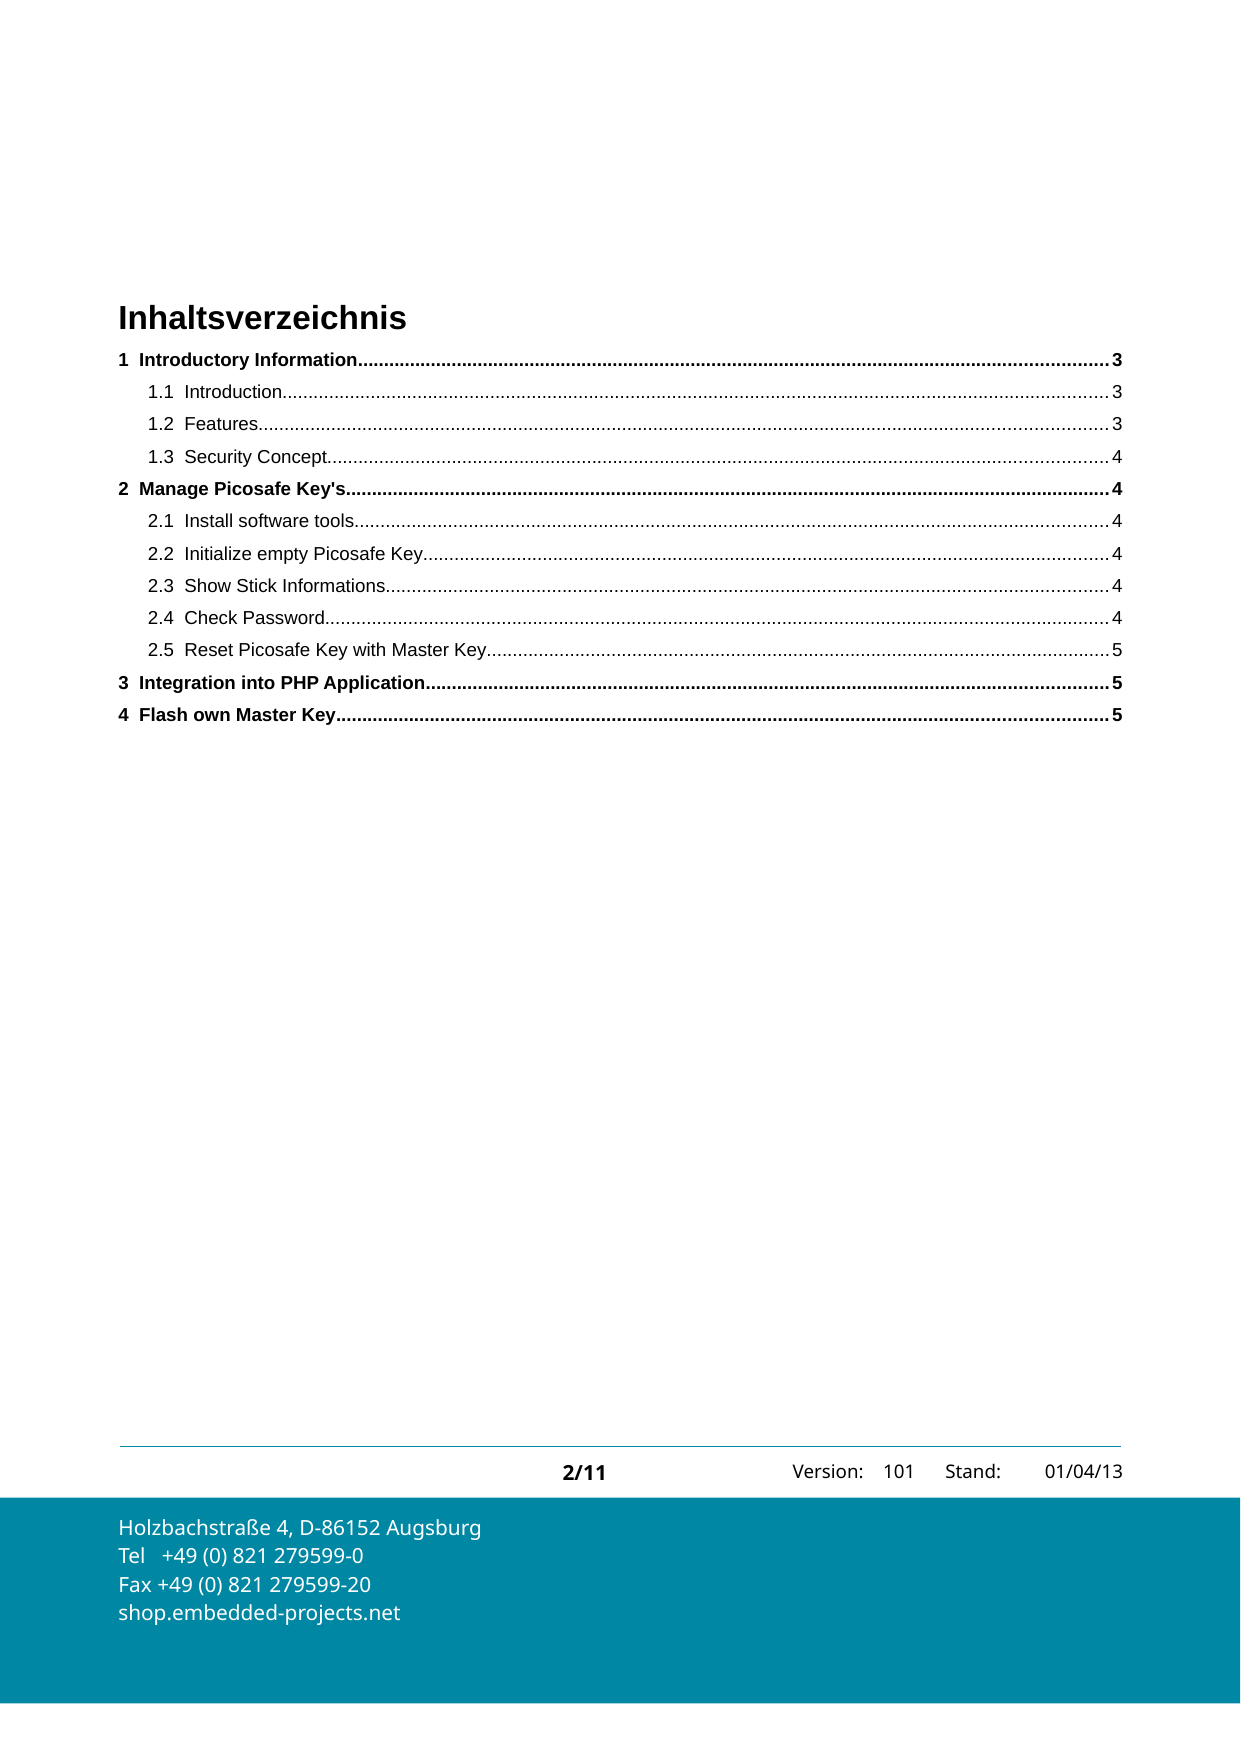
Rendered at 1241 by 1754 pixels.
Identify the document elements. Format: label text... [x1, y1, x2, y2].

text 2.1 Install software tools 4 [148, 510, 1122, 532]
text 1 Introductory Information 3 [118, 349, 1122, 370]
text 2.5 Reset Picosafe Key with Master Key 5 [148, 639, 1122, 661]
text 1.3 Security Concept 4 [148, 446, 1122, 467]
text 4 Flash own Master Key 5 [118, 704, 1122, 725]
text 2.3 Show Stick Informations 4 [148, 575, 1122, 596]
text 2.2 Initialize empty Picosafe Key 4 [148, 542, 1122, 564]
text 1.1 Introduction 3 [148, 381, 1122, 402]
text 1.2 Features 3 [148, 413, 1122, 435]
text 2 Manage Picosafe Key's 4 [118, 478, 1122, 499]
text 2.4 Check Password 4 [148, 607, 1122, 628]
subtitle Inhaltsverzeichnis [118, 298, 1122, 336]
text 3 Integration into PHP Application 5 [118, 672, 1122, 693]
